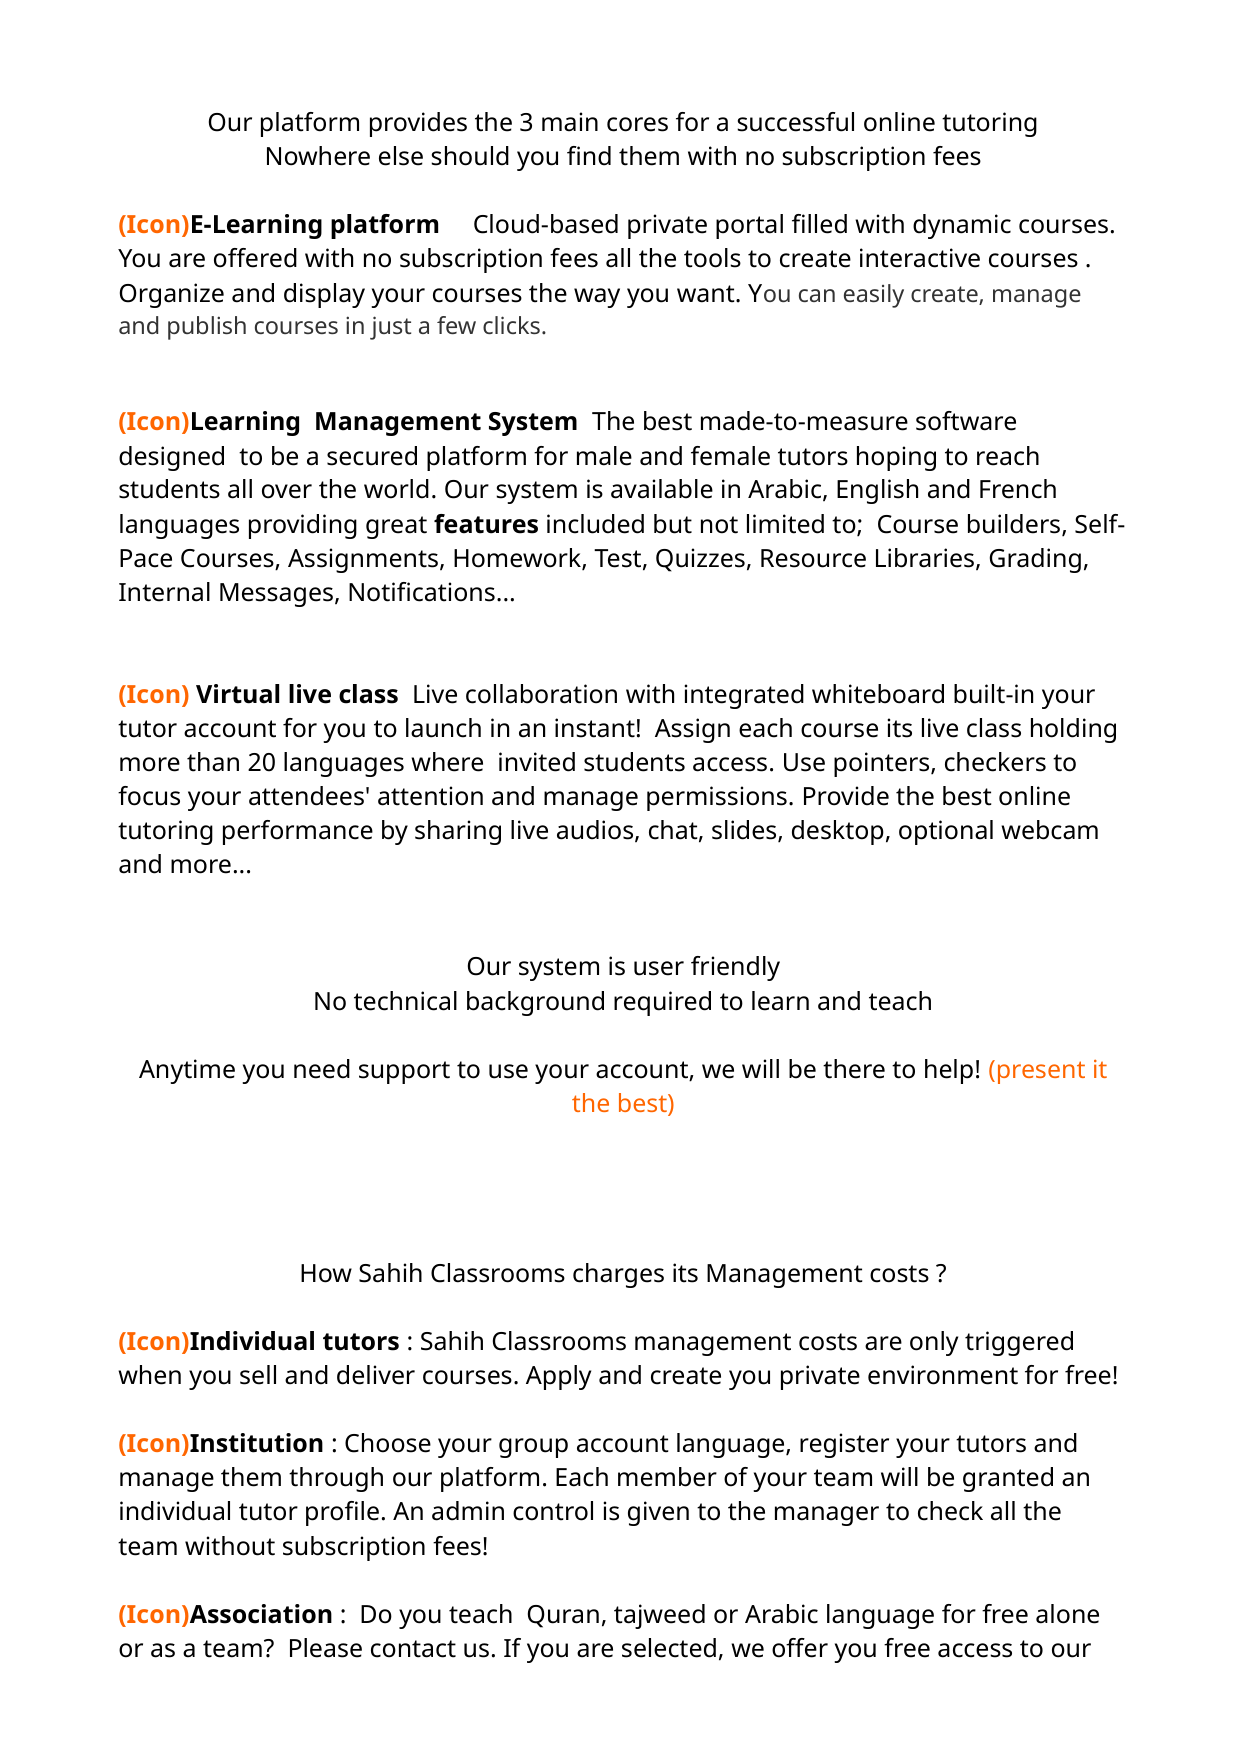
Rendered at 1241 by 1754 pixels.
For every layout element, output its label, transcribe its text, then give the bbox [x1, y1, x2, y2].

text (Icon)Institution : Choose your group account language, register your tutors and manage them through our platform. Each member of your team will be granted an individual tutor profile. An admin control is given to the manager to check all the team without subscription fees! [118, 1426, 1128, 1562]
text How Sahih Classrooms charges its Management costs ? [118, 1222, 1128, 1290]
text (Icon)E-Learning platform Cloud-based private portal filled with dynamic courses. You are offered with no subscription fees all the tools to create interactive courses . Organize and display your courses the way you want. You can easily create, manage and publish courses in just a few clicks. [118, 207, 1128, 341]
text Our platform provides the 3 main cores for a successful online tutoring [118, 105, 1128, 139]
text (Icon)Association : Do you teach Quran, tajweed or Arabic language for free alone or as a team? Please contact us. If you are selected, we offer you free access to our [118, 1596, 1128, 1664]
text Our system is user friendly [118, 949, 1128, 983]
text (Icon)Learning Management System The best made-to-measure software designed to be a secured platform for male and female tutors hoping to reach students all over the world. Our system is available in Arabic, English and French languages providing great features included but not limited to; Course builders, Self-Pace Courses, Assignments, Homework, Test, Quizzes, Resource Libraries, Grading, Internal Messages, Notifications... [118, 404, 1128, 608]
text Nowhere else should you find them with no subscription fees [118, 139, 1128, 173]
text Anytime you need support to use your account, we will be there to help! (present it the best) [118, 1051, 1128, 1119]
text No technical background required to learn and teach [118, 983, 1128, 1017]
text (Icon) Virtual live class Live collaboration with integrated whiteboard built-in your tutor account for you to launch in an instant! Assign each course its live class holding more than 20 languages where invited students access. Use pointers, checkers to focus your attendees' attention and manage permissions. Provide the best online tutoring performance by sharing live audios, chat, slides, desktop, optional webcam and more... [118, 677, 1128, 881]
text (Icon)Individual tutors : Sahih Classrooms management costs are only triggered when you sell and deliver courses. Apply and create you private environment for free! [118, 1324, 1128, 1392]
